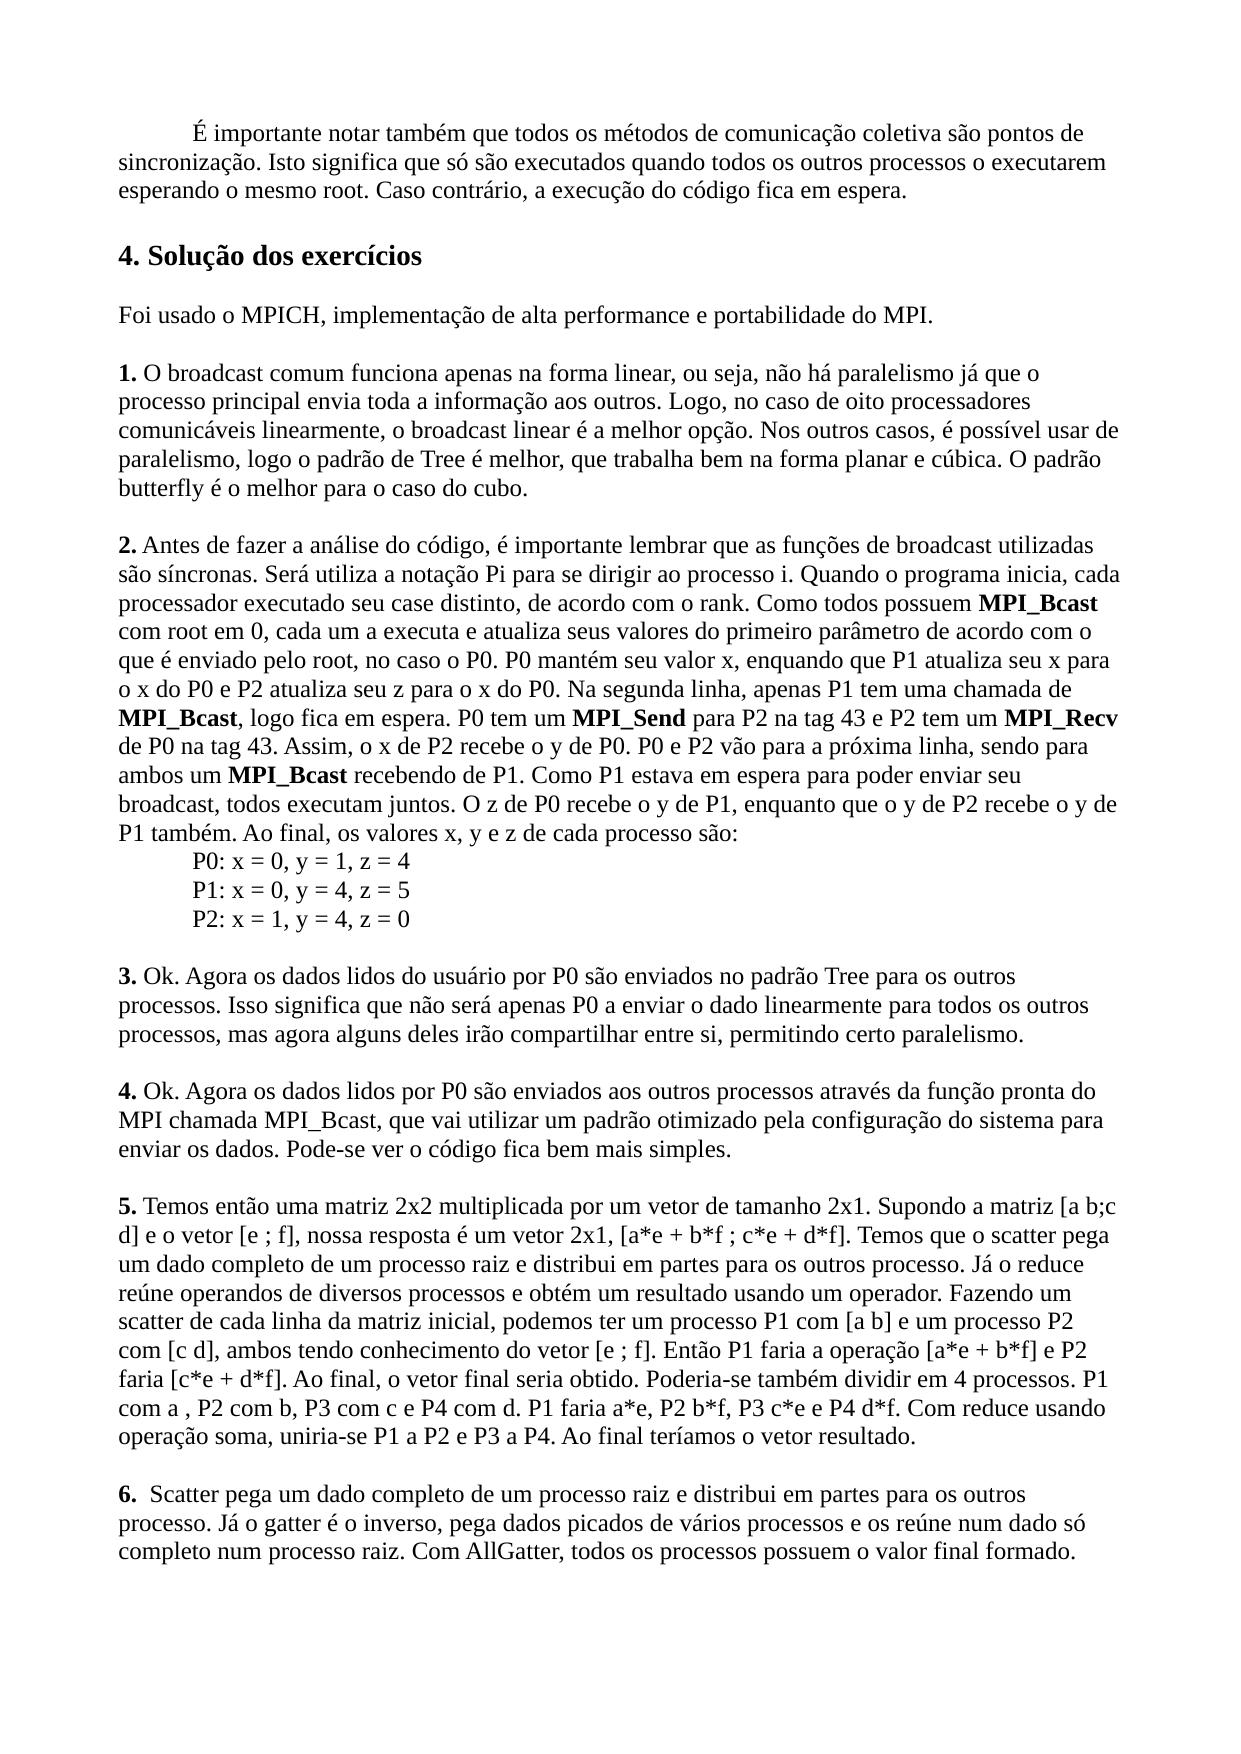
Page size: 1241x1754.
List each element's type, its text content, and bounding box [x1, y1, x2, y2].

text 4. Ok. Agora os dados lidos por P0 são enviados aos outros processos através da função pronta do MPI chamada MPI_Bcast, que vai utilizar um padrão otimizado pela configuração do sistema para enviar os dados. Pode-se ver o código fica bem mais simples. [118, 1076, 1122, 1163]
text É importante notar também que todos os métodos de comunicação coletiva são pontos de sincronização. Isto significa que só são executados quando todos os outros processos o executarem esperando o mesmo root. Caso contrário, a execução do código fica em espera. [118, 118, 1122, 204]
text P0: x = 0, y = 1, z = 4 P1: x = 0, y = 4, z = 5 P2: x = 1, y = 4, z = 0 [118, 846, 1122, 933]
text 4. Solução dos exercícios [118, 238, 1122, 271]
text 1. O broadcast comum funciona apenas na forma linear, ou seja, não há paralelismo já que o processo principal envia toda a informação aos outros. Logo, no caso de oito processadores comunicáveis linearmente, o broadcast linear é a melhor opção. Nos outros casos, é possível usar de paralelismo, logo o padrão de Tree é melhor, que trabalha bem na forma planar e cúbica. O padrão butterfly é o melhor para o caso do cubo. [118, 358, 1122, 501]
text Foi usado o MPICH, implementação de alta performance e portabilidade do MPI. [118, 300, 1122, 329]
text 2. Antes de fazer a análise do código, é importante lembrar que as funções de broadcast utilizadas são síncronas. Será utiliza a notação Pi para se dirigir ao processo i. Quando o programa inicia, cada processador executado seu case distinto, de acordo com o rank. Como todos possuem MPI_Bcast com root em 0, cada um a executa e atualiza seus valores do primeiro parâmetro de acordo com o que é enviado pelo root, no caso o P0. P0 mantém seu valor x, enquando que P1 atualiza seu x para o x do P0 e P2 atualiza seu z para o x do P0. Na segunda linha, apenas P1 tem uma chamada de MPI_Bcast, logo fica em espera. P0 tem um MPI_Send para P2 na tag 43 e P2 tem um MPI_Recv de P0 na tag 43. Assim, o x de P2 recebe o y de P0. P0 e P2 vão para a próxima linha, sendo para ambos um MPI_Bcast recebendo de P1. Como P1 estava em espera para poder enviar seu broadcast, todos executam juntos. O z de P0 recebe o y de P1, enquanto que o y de P2 recebe o y de P1 também. Ao final, os valores x, y e z de cada processo são: [118, 530, 1122, 846]
text 6. Scatter pega um dado completo de um processo raiz e distribui em partes para os outros processo. Já o gatter é o inverso, pega dados picados de vários processos e os reúne num dado só completo num processo raiz. Com AllGatter, todos os processos possuem o valor final formado. [118, 1479, 1122, 1565]
text 3. Ok. Agora os dados lidos do usuário por P0 são enviados no padrão Tree para os outros processos. Isso significa que não será apenas P0 a enviar o dado linearmente para todos os outros processos, mas agora alguns deles irão compartilhar entre si, permitindo certo paralelismo. [118, 961, 1122, 1048]
text 5. Temos então uma matriz 2x2 multiplicada por um vetor de tamanho 2x1. Supondo a matriz [a b;c d] e o vetor [e ; f], nossa resposta é um vetor 2x1, [a*e + b*f ; c*e + d*f]. Temos que o scatter pega um dado completo de um processo raiz e distribui em partes para os outros processo. Já o reduce reúne operandos de diversos processos e obtém um resultado usando um operador. Fazendo um scatter de cada linha da matriz inicial, podemos ter um processo P1 com [a b] e um processo P2 com [c d], ambos tendo conhecimento do vetor [e ; f]. Então P1 faria a operação [a*e + b*f] e P2 faria [c*e + d*f]. Ao final, o vetor final seria obtido. Poderia-se também dividir em 4 processos. P1 com a , P2 com b, P3 com c e P4 com d. P1 faria a*e, P2 b*f, P3 c*e e P4 d*f. Com reduce usando operação soma, uniria-se P1 a P2 e P3 a P4. Ao final teríamos o vetor resultado. [118, 1191, 1122, 1450]
